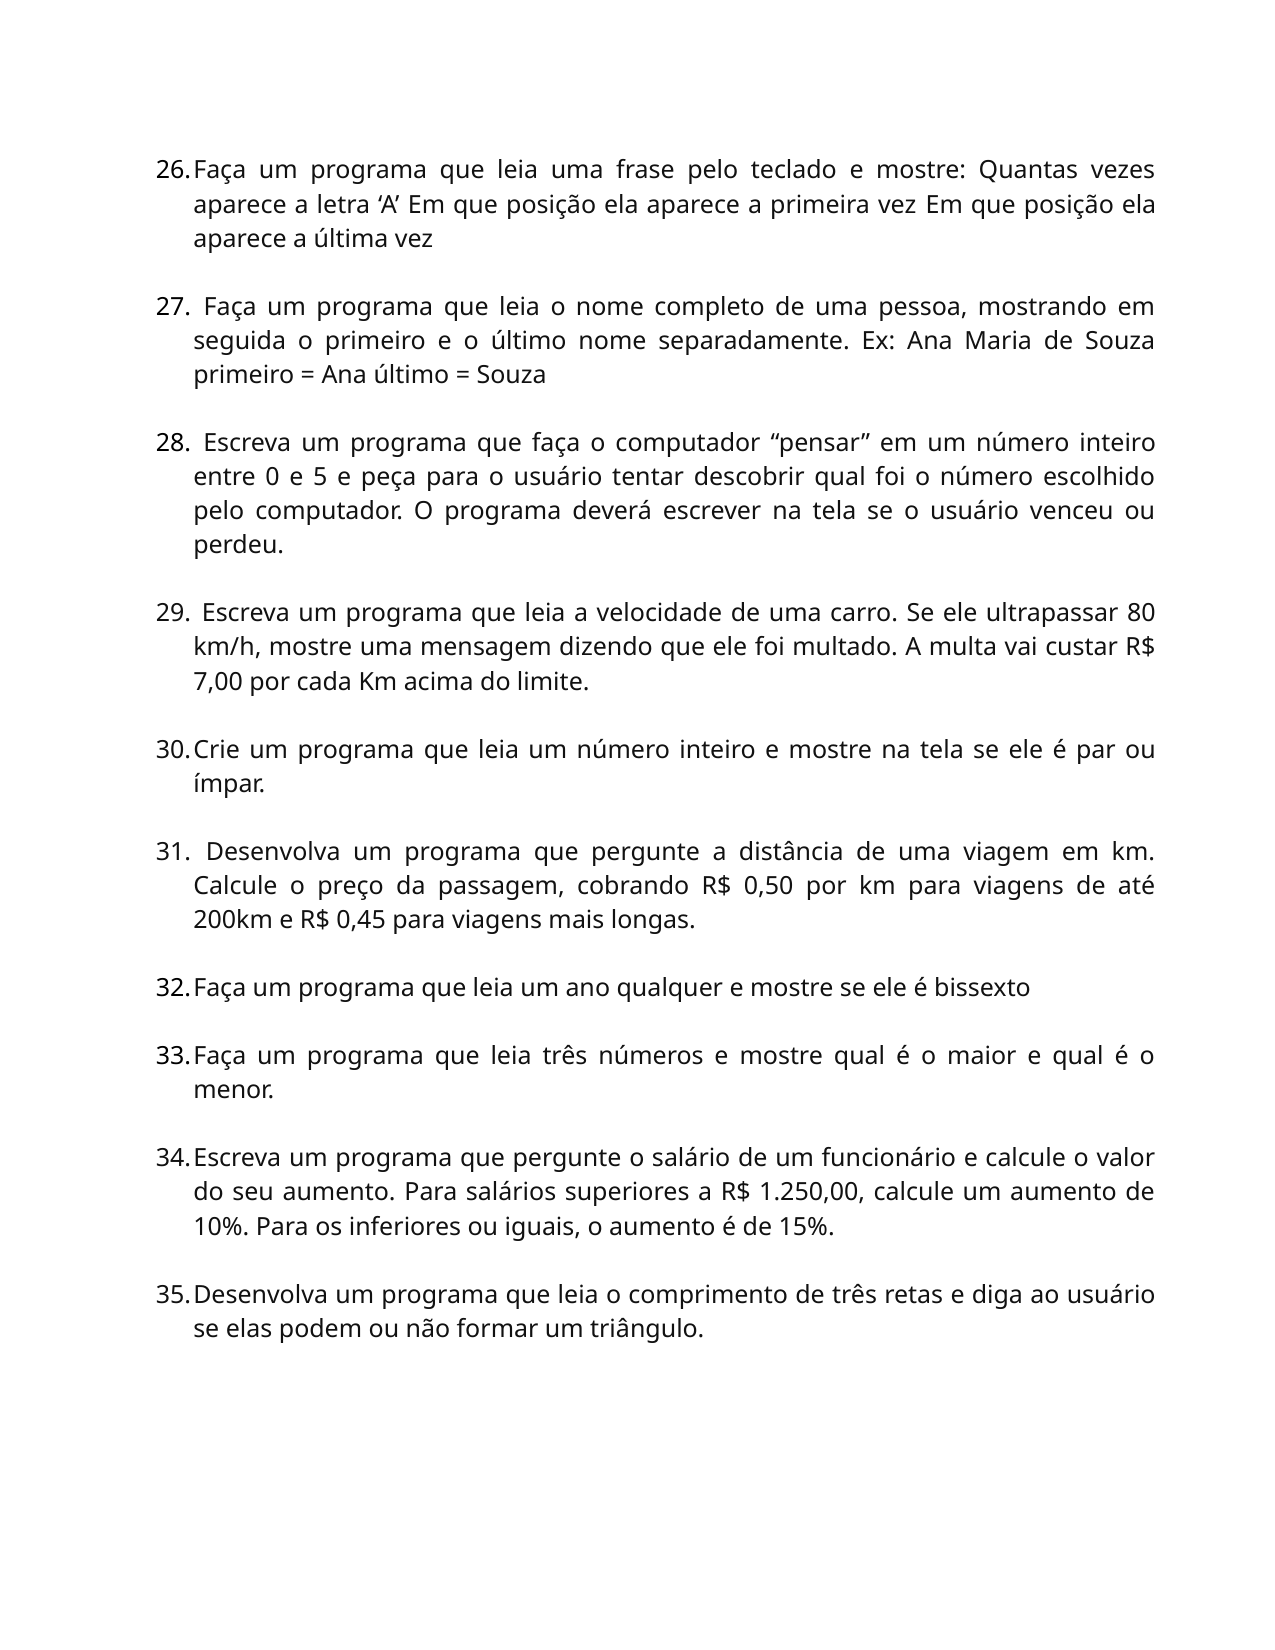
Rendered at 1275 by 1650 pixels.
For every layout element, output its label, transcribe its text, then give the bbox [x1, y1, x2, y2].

list Escreva um programa que faça o computador “pensar” em um número inteiro entre 0 e 5 e peça para o usuário tentar descobrir qual foi o número escolhido pelo computador. O programa deverá escrever na tela se o usuário venceu ou perdeu. [156, 425, 1157, 561]
list Escreva um programa que pergunte o salário de um funcionário e calcule o valor do seu aumento. Para salários superiores a R$ 1.250,00, calcule um aumento de 10%. Para os inferiores ou iguais, o aumento é de 15%. [156, 1140, 1157, 1242]
list Faça um programa que leia uma frase pelo teclado e mostre: Quantas vezes aparece a letra ‘A’ Em que posição ela aparece a primeira vez Em que posição ela aparece a última vez [156, 152, 1157, 254]
list Desenvolva um programa que pergunte a distância de uma viagem em km. Calcule o preço da passagem, cobrando R$ 0,50 por km para viagens de até 200km e R$ 0,45 para viagens mais longas. [156, 833, 1157, 936]
list Crie um programa que leia um número inteiro e mostre na tela se ele é par ou ímpar. [156, 731, 1157, 799]
list Faça um programa que leia um ano qualquer e mostre se ele é bissexto [156, 970, 1157, 1004]
list Escreva um programa que leia a velocidade de uma carro. Se ele ultrapassar 80 km/h, mostre uma mensagem dizendo que ele foi multado. A multa vai custar R$ 7,00 por cada Km acima do limite. [156, 595, 1157, 697]
list Faça um programa que leia o nome completo de uma pessoa, mostrando em seguida o primeiro e o último nome separadamente. Ex: Ana Maria de Souza primeiro = Ana último = Souza [156, 288, 1157, 391]
list Desenvolva um programa que leia o comprimento de três retas e diga ao usuário se elas podem ou não formar um triângulo. [156, 1276, 1157, 1344]
list Faça um programa que leia três números e mostre qual é o maior e qual é o menor. [156, 1038, 1157, 1106]
